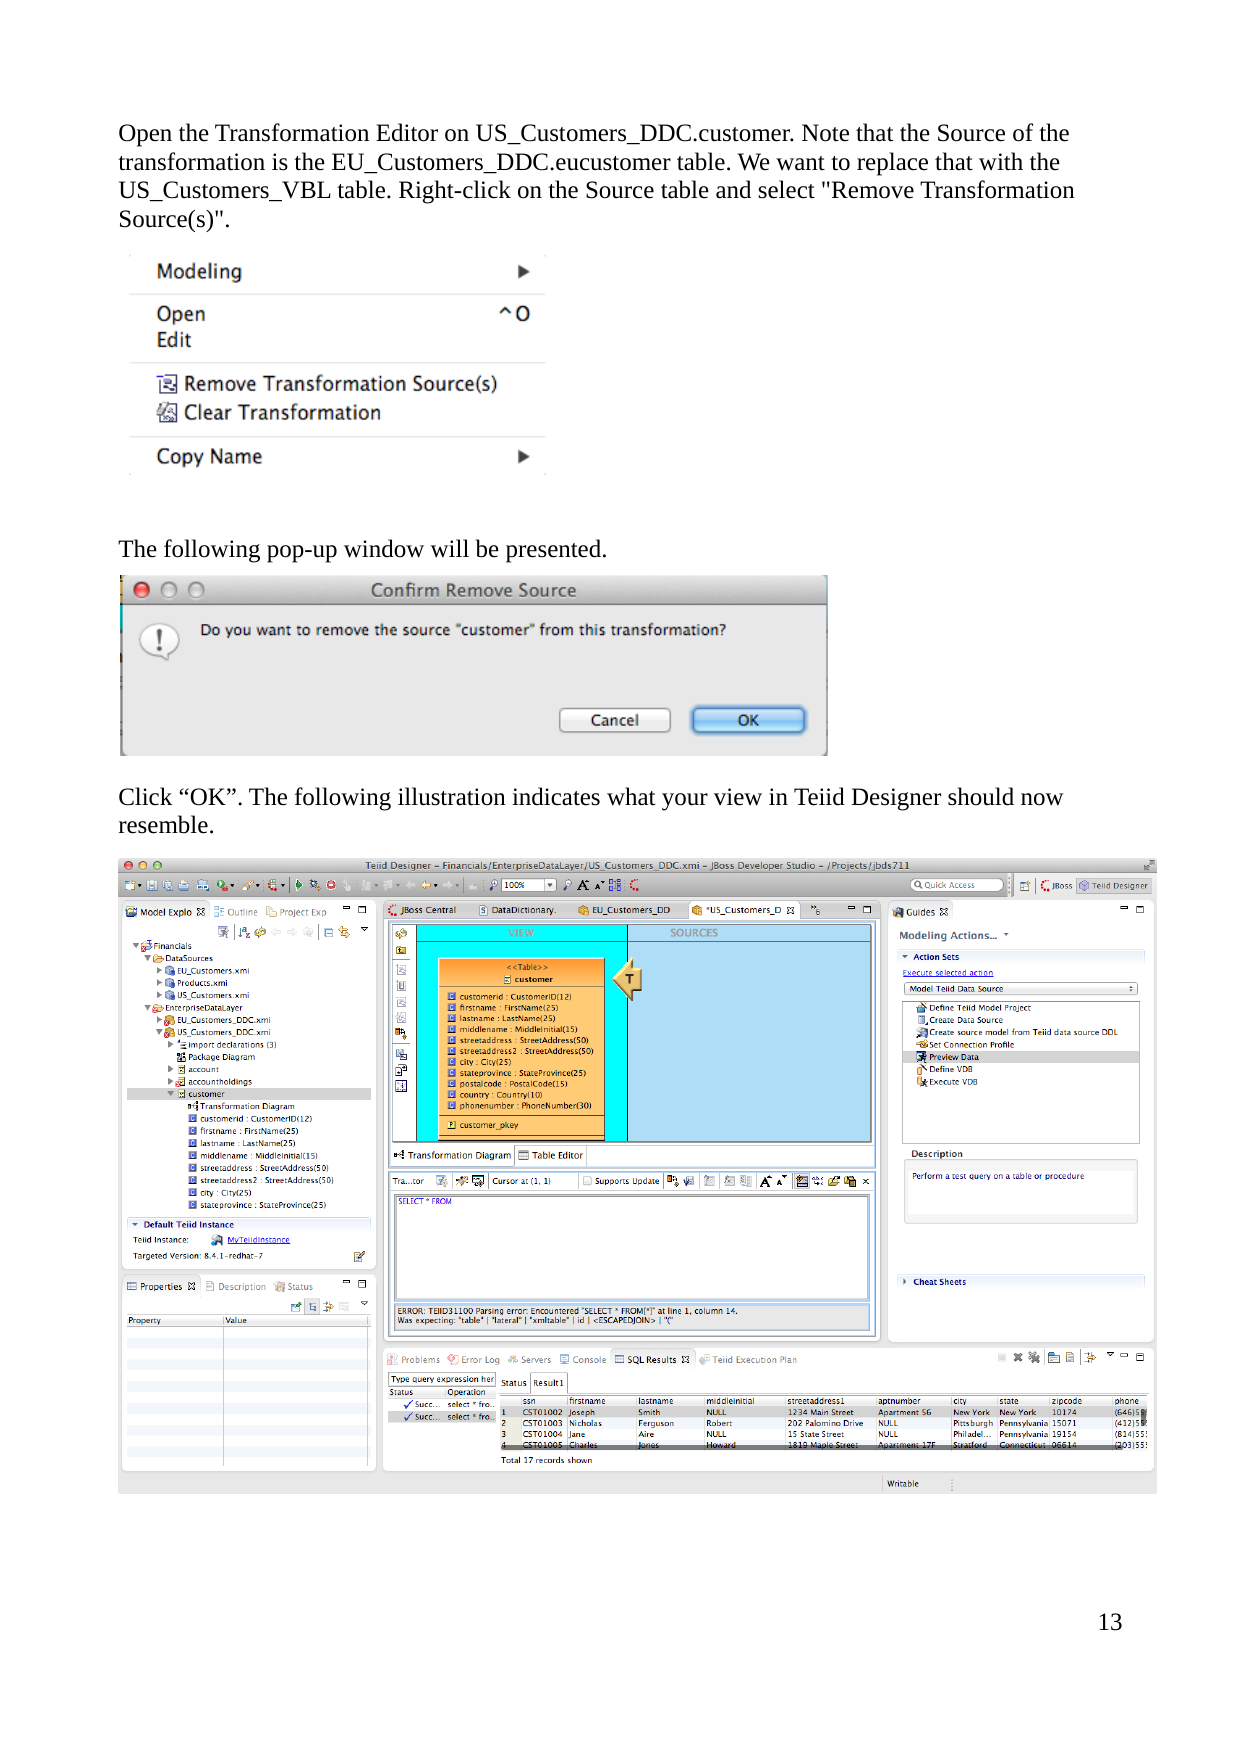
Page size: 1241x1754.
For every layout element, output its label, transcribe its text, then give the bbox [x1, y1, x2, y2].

text Click “OK”. The following illustration indicates what your view in Teiid Designer should now resemble. [118, 782, 1122, 839]
picture [118, 858, 1157, 1494]
text Open the Transformation Editor on US_Customers_DDC.customer. Note that the Source of the transformation is the EU_Customers_DDC.eucustomer table. We want to replace that with the US_Customers_VBL table. Right-click on the Source table and select "Remove Transformation Source(s)". [118, 118, 1122, 233]
text The following pop-up window will be presented. [118, 534, 1122, 563]
picture [128, 254, 547, 476]
picture [120, 575, 828, 756]
